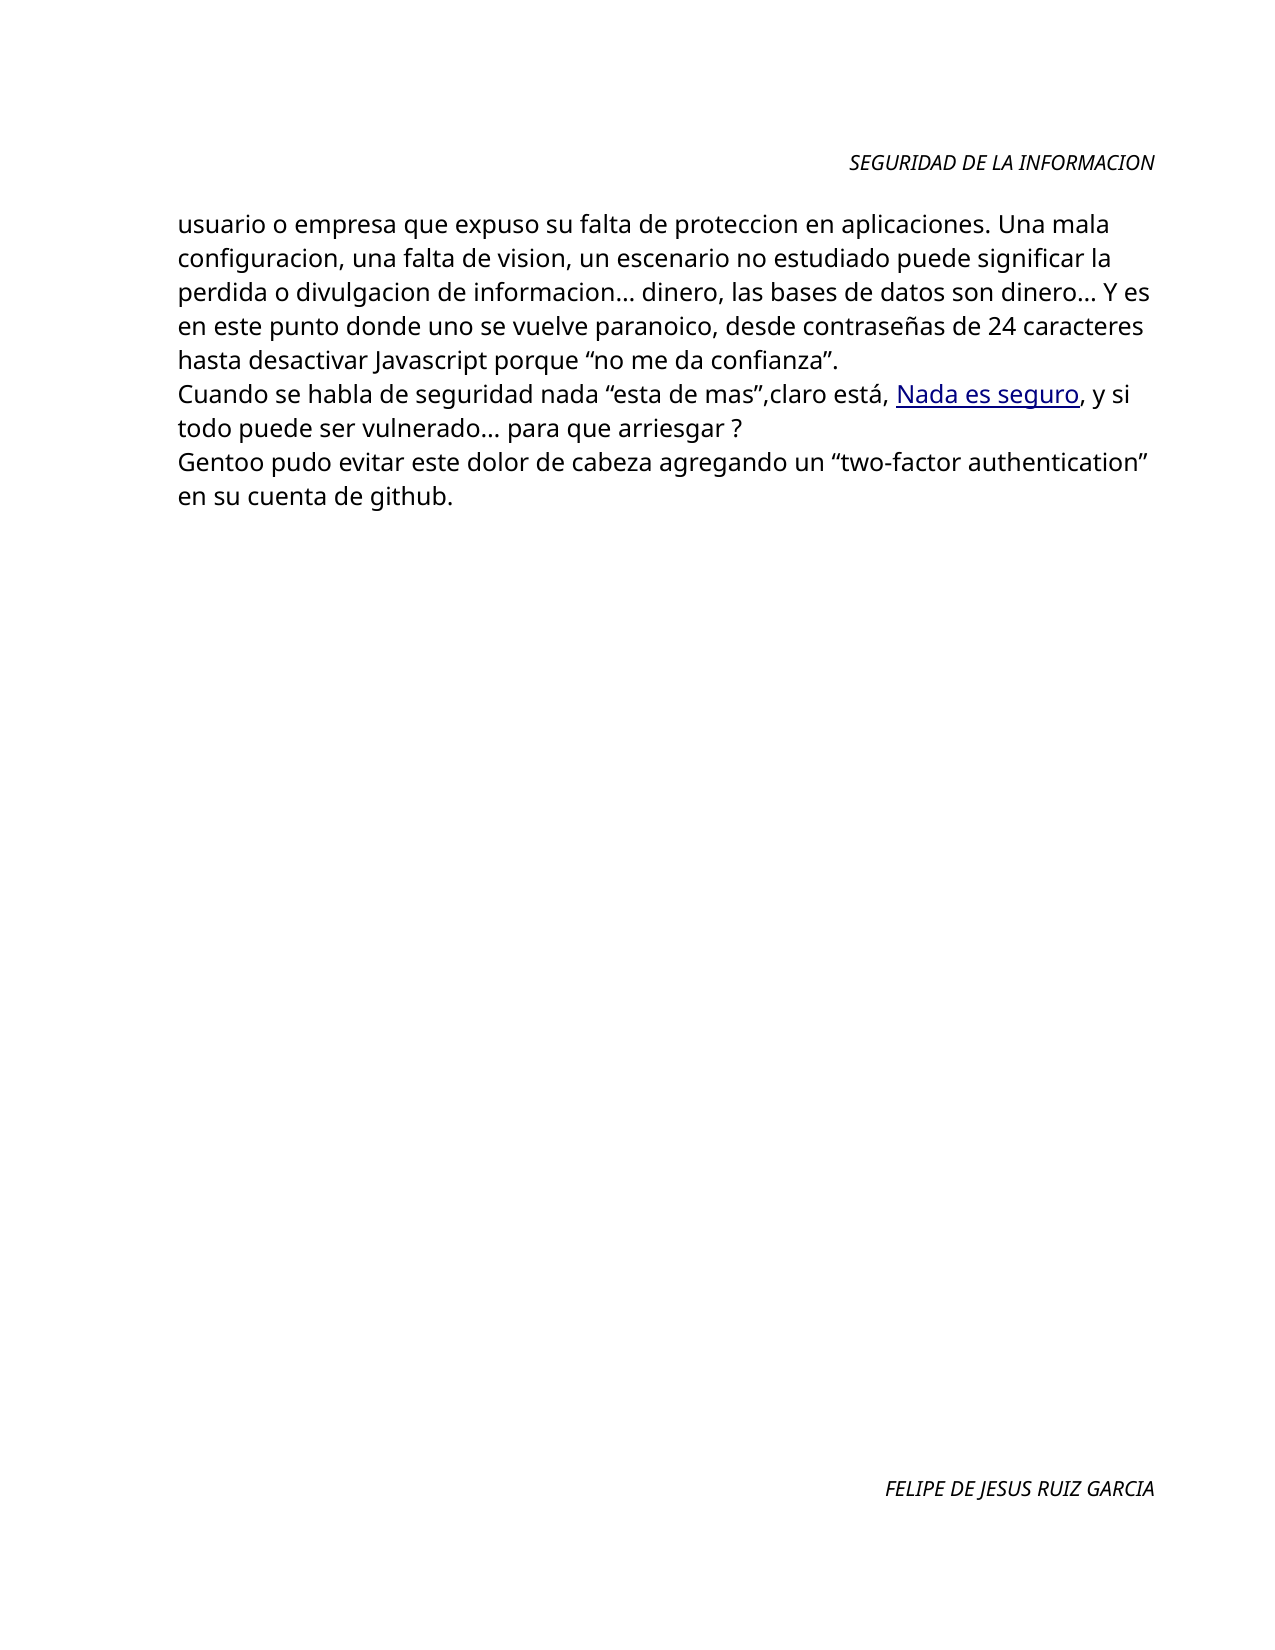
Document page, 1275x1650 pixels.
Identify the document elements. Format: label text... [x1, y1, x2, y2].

text usuario o empresa que expuso su falta de proteccion en aplicaciones. Una mala configuracion, una falta de vision, un escenario no estudiado puede significar la perdida o divulgacion de informacion… dinero, las bases de datos son dinero… Y es en este punto donde uno se vuelve paranoico, desde contraseñas de 24 caracteres hasta desactivar Javascript porque “no me da confianza”. Cuando se habla de seguridad nada “esta de mas”,claro está, Nada es seguro, y si todo puede ser vulnerado… para que arriesgar ? Gentoo pudo evitar este dolor de cabeza agregando un “two-factor authentication” en su cuenta de github. [177, 207, 1157, 547]
